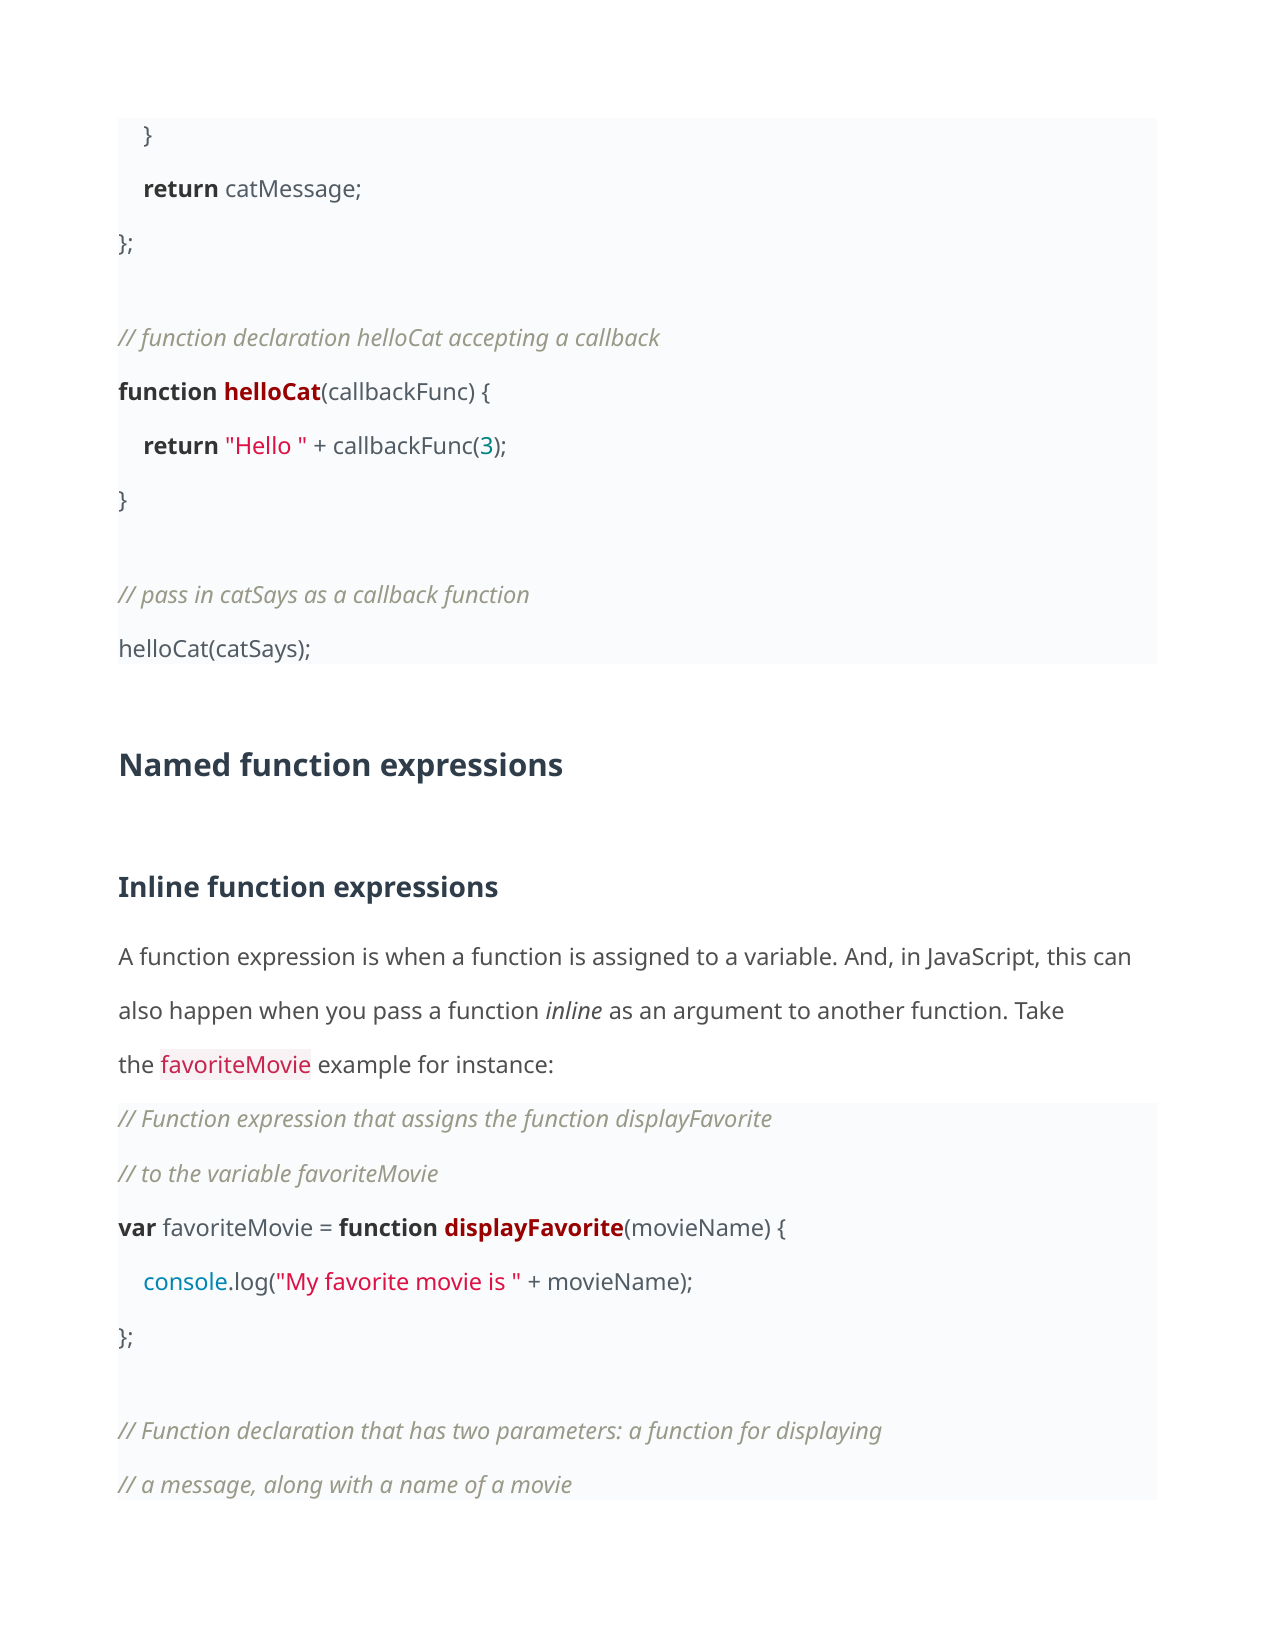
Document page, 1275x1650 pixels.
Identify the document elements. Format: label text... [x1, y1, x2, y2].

text // Function declaration that has two parameters: a function for displaying [118, 1414, 1157, 1446]
text return catMessage; [118, 172, 1157, 204]
text // a message, along with a name of a movie [118, 1468, 1157, 1500]
text function helloCat(callbackFunc) { [118, 375, 1157, 407]
subtitle Inline function expressions [118, 867, 1157, 905]
text return "Hello " + callbackFunc(3); [118, 429, 1157, 462]
text var favoriteMovie = function displayFavorite(movieName) { [118, 1211, 1157, 1243]
text helloCat(catSays); [118, 632, 1157, 664]
text console.log("My favorite movie is " + movieName); [118, 1266, 1157, 1297]
text }; [118, 1320, 1157, 1352]
text // Function expression that assigns the function displayFavorite [118, 1103, 1157, 1135]
text // function declaration helloCat accepting a callback [118, 321, 1157, 353]
text // pass in catSays as a callback function [118, 578, 1157, 610]
text // to the variable favoriteMovie [118, 1157, 1157, 1189]
text } [118, 484, 1157, 516]
text A function expression is when a function is assigned to a variable. And, in JavaScript, this can also happen when you pass a function inline as an argument to another function. Take the favoriteMovie example for instance: [118, 940, 1157, 1080]
subtitle Named function expressions [118, 743, 1157, 786]
text }; [118, 227, 1157, 259]
text } [118, 118, 1157, 150]
